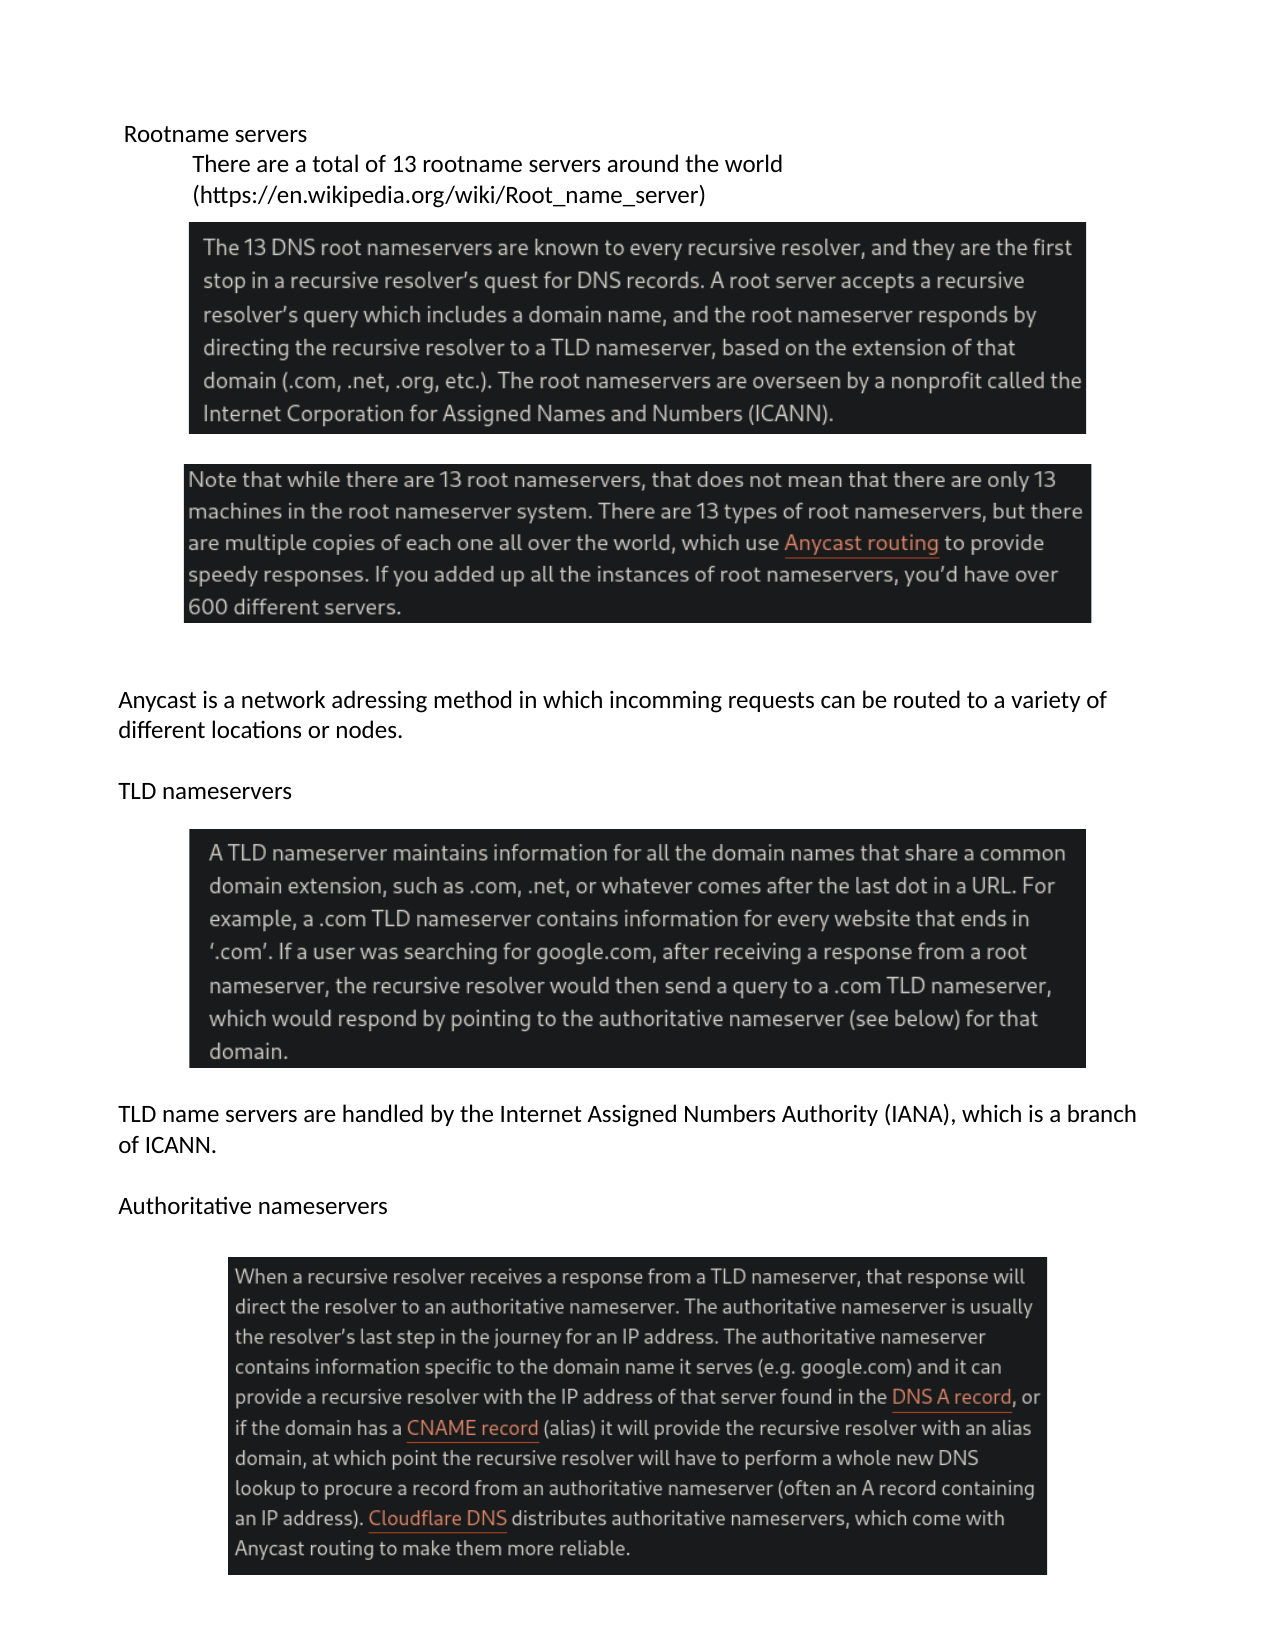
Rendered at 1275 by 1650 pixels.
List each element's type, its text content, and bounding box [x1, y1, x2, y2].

text Rootname servers [118, 118, 1157, 149]
text Anycast is a network adressing method in which incomming requests can be routed to a variety of different locations or nodes. [118, 684, 1157, 745]
picture [188, 222, 1087, 434]
text There are a total of 13 rootname servers around the world [118, 149, 1157, 179]
text TLD name servers are handled by the Internet Assigned Numbers Authority (IANA), which is a branch of ICANN. [118, 1098, 1157, 1159]
text Authoritative nameservers [118, 1190, 1157, 1220]
picture [189, 829, 1086, 1068]
text TLD nameservers [118, 775, 1157, 806]
picture [228, 1257, 1048, 1575]
text (https://en.wikipedia.org/wiki/Root_name_server) [118, 179, 1157, 210]
picture [183, 464, 1092, 623]
